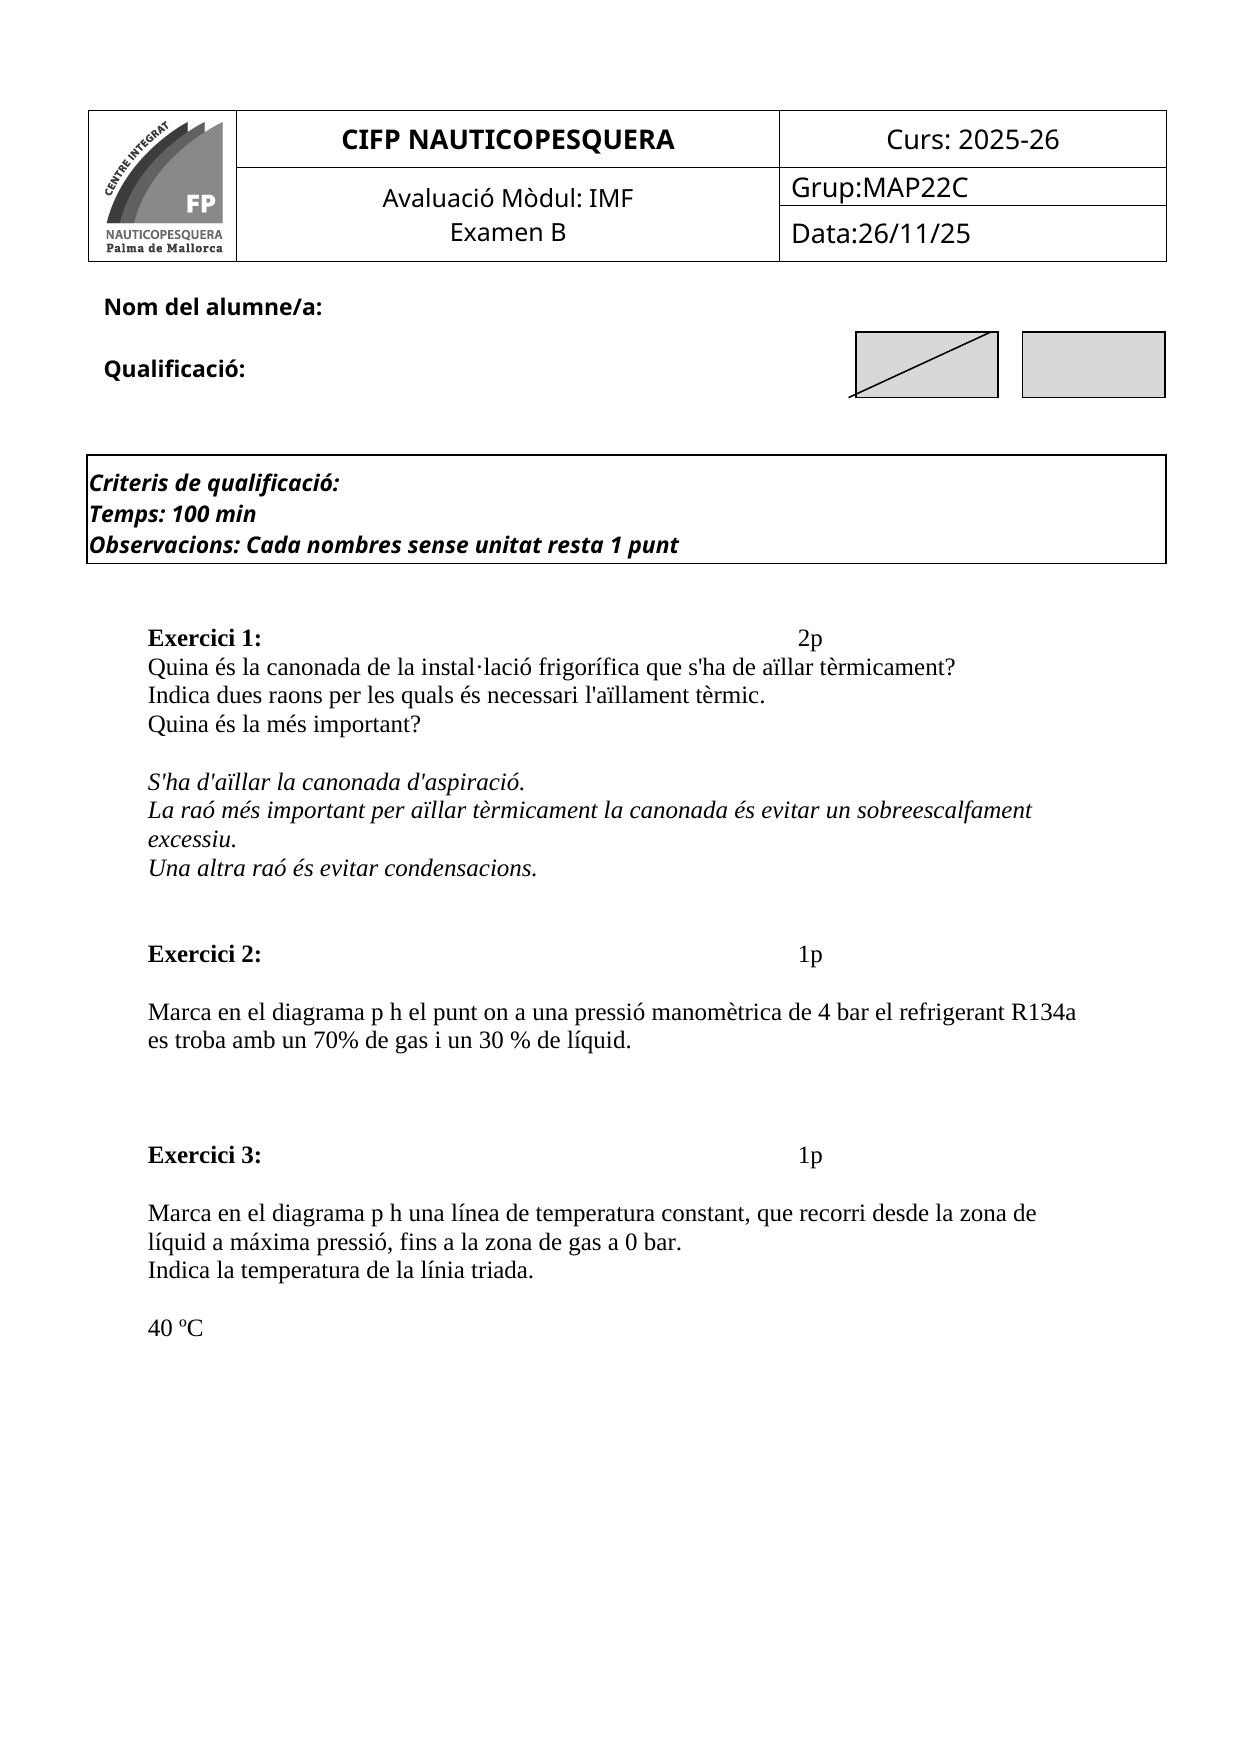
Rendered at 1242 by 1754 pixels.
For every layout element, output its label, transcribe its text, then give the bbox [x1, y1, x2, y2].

text [999, 353, 1022, 384]
text La raó més important per aïllar tèrmicament la canonada és evitar un sobreescalfament excessiu. [148, 795, 1094, 853]
text Exercici 3: 1p [148, 1140, 1094, 1169]
text Temps: 100 min [89, 498, 1094, 529]
text Indica dues raons per les quals és necessari l'aïllament tèrmic. [148, 680, 1094, 709]
text Criteris de qualificació: [89, 467, 1094, 498]
text Indica la temperatura de la línia triada. [148, 1255, 1094, 1284]
text S'ha d'aïllar la canonada d'aspiració. [148, 767, 1094, 795]
text Una altra raó és evitar condensacions. [148, 853, 1094, 882]
picture [100, 111, 229, 260]
text Qualificació: [103, 353, 855, 384]
text Marca en el diagrama p h una línea de temperatura constant, que recorri desde la zona de líquid a máxima pressió, fins a la zona de gas a 0 bar. [148, 1198, 1094, 1255]
text 40 ºC [148, 1313, 1094, 1342]
text Quina és la més important? [148, 709, 1094, 738]
text Exercici 2: 1p [148, 939, 1094, 968]
text Marca en el diagrama p h el punt on a una pressió manomètrica de 4 bar el refrigerant R134a es troba amb un 70% de gas i un 30 % de líquid. [148, 997, 1094, 1054]
text Exercici 1: 2p [148, 623, 1094, 652]
text Observacions: Cada nombres sense unitat resta 1 punt [89, 529, 1094, 560]
text Quina és la canonada de la instal·lació frigorífica que s'ha de aïllar tèrmicament? [148, 652, 1094, 680]
text Nom del alumne/a: [103, 290, 1094, 322]
